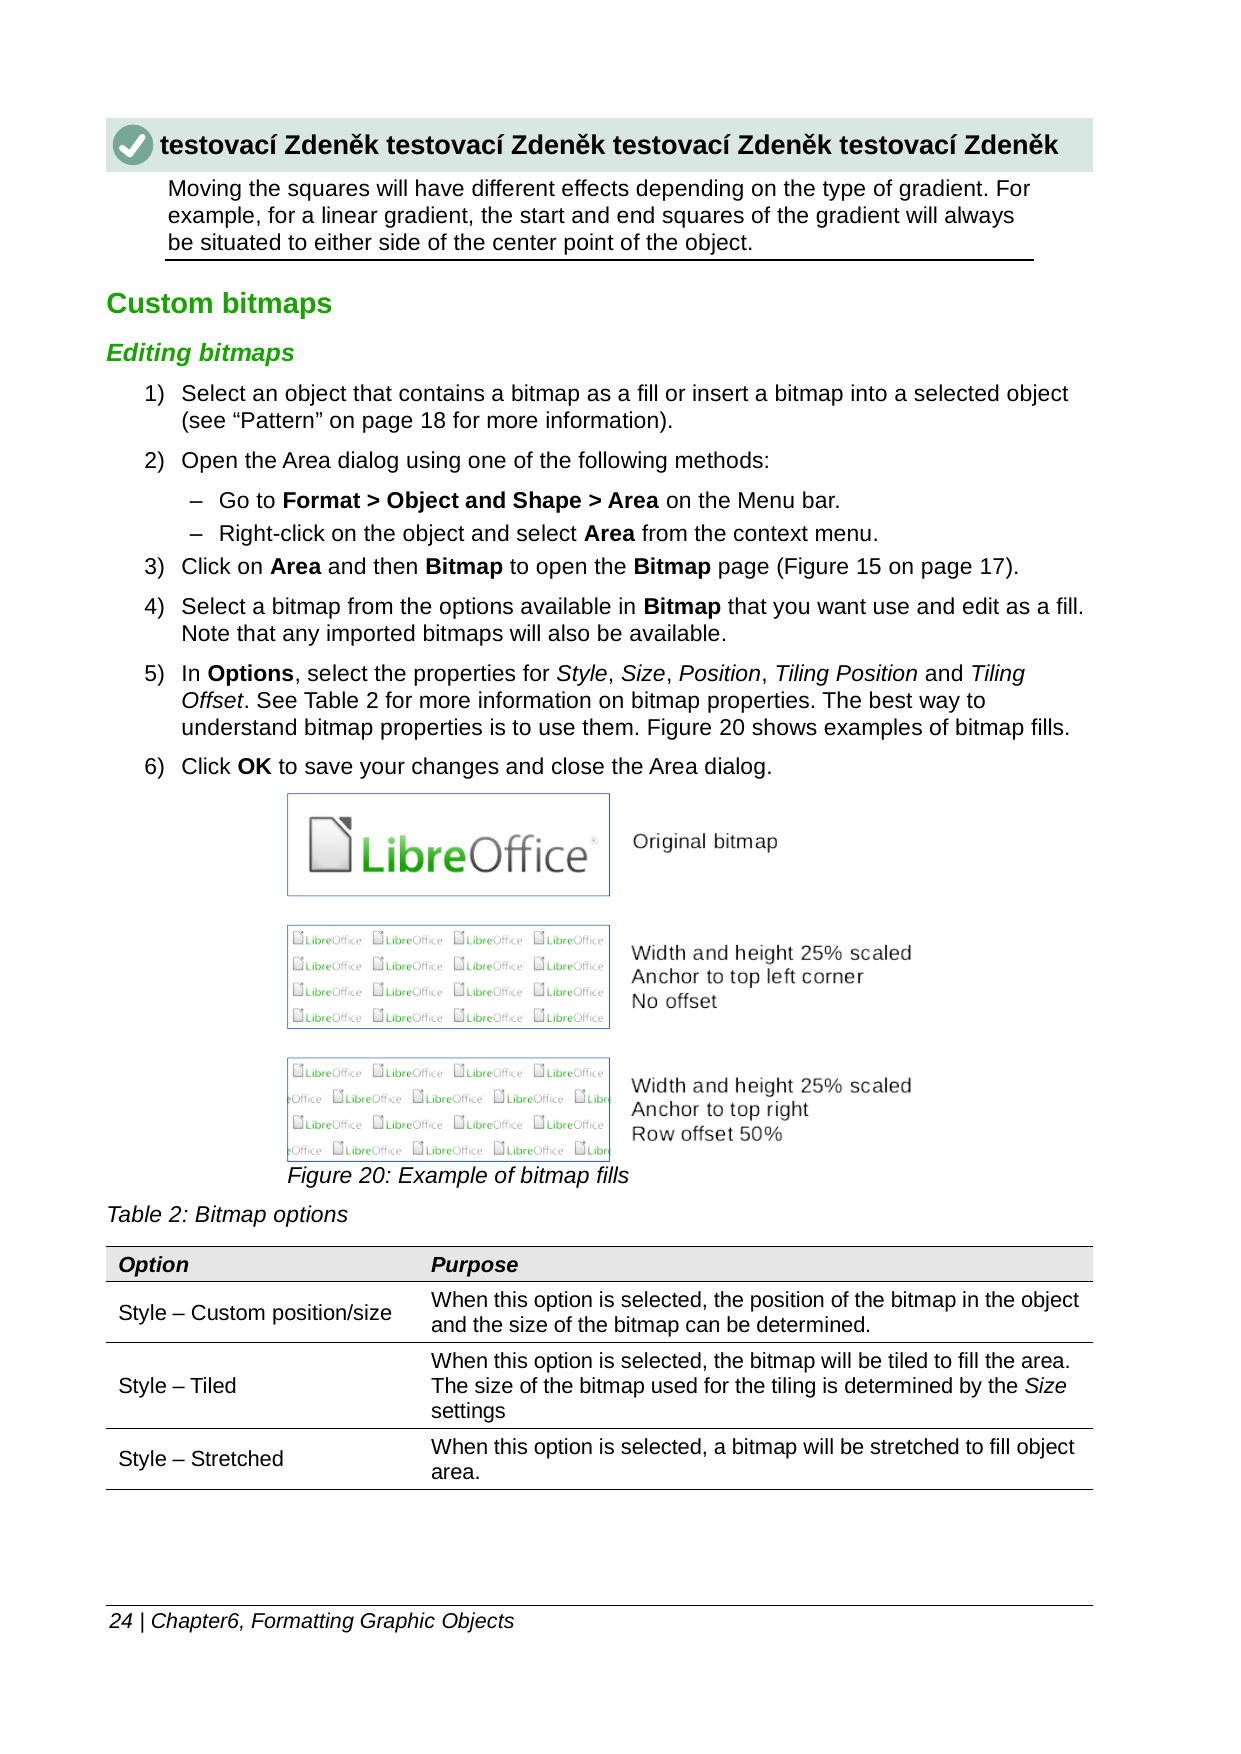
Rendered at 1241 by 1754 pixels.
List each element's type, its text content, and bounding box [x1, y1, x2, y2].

list Click on Area and then Bitmap to open the Bitmap page (Figure 15 on page 16). [164, 553, 1093, 580]
list Open the Area dialog using one of the following methods: [164, 446, 1093, 473]
list Click OK to save your changes and close the Area dialog. [164, 753, 1093, 780]
table_cell When this option is selected, the position of the bitmap in the object and the size of the bitmap can be determined. [419, 1282, 1093, 1342]
text Table 2: Bitmap options [106, 1201, 1093, 1228]
subtitle Editing bitmaps [106, 338, 1093, 367]
subtitle testovací Zdeněk testovací Zdeněk testovací Zdeněk testovací Zdeněk [106, 118, 1093, 172]
list Right-click on the object and select Area from the context menu. [189, 519, 1093, 546]
table_header Purpose [419, 1247, 1093, 1281]
list In Options, select the properties for Style, Size, Position, Tiling Position and Tiling Offset. See Table 2 for more information on bitmap properties. The best way to understand bitmap properties is to use them. Figure 20 shows examples of bitmap fills. [164, 659, 1093, 740]
text Figure 20: Example of bitmap fills [287, 1162, 912, 1189]
table_cell When this option is selected, a bitmap will be stretched to fill object area. [419, 1429, 1093, 1488]
list Go to Format > Object and Shape > Area on the Menu bar. [189, 486, 1093, 513]
table_cell When this option is selected, the bitmap will be tiled to fill the area. The size of the bitmap used for the tiling is determined by the Size settings [419, 1343, 1093, 1428]
subtitle Custom bitmaps [106, 286, 1093, 319]
table_header Option [106, 1247, 419, 1281]
text Moving the squares will have different effects depending on the type of gradient. For example, for a linear gradient, the start and end squares of the gradient will always be situated to either side of the center point of the object. [164, 172, 1034, 261]
picture [287, 792, 912, 1162]
table_cell Style – Stretched [106, 1429, 419, 1488]
list Select a bitmap from the options available in Bitmap that you want use and edit as a fill. Note that any imported bitmaps will also be available. [164, 592, 1093, 646]
table_cell Style – Custom position/size [106, 1282, 419, 1342]
table_cell Style – Tiled [106, 1343, 419, 1428]
list Select an object that contains a bitmap as a fill or insert a bitmap into a selected object (see “Pattern” on page 17 for more information). [164, 380, 1093, 434]
